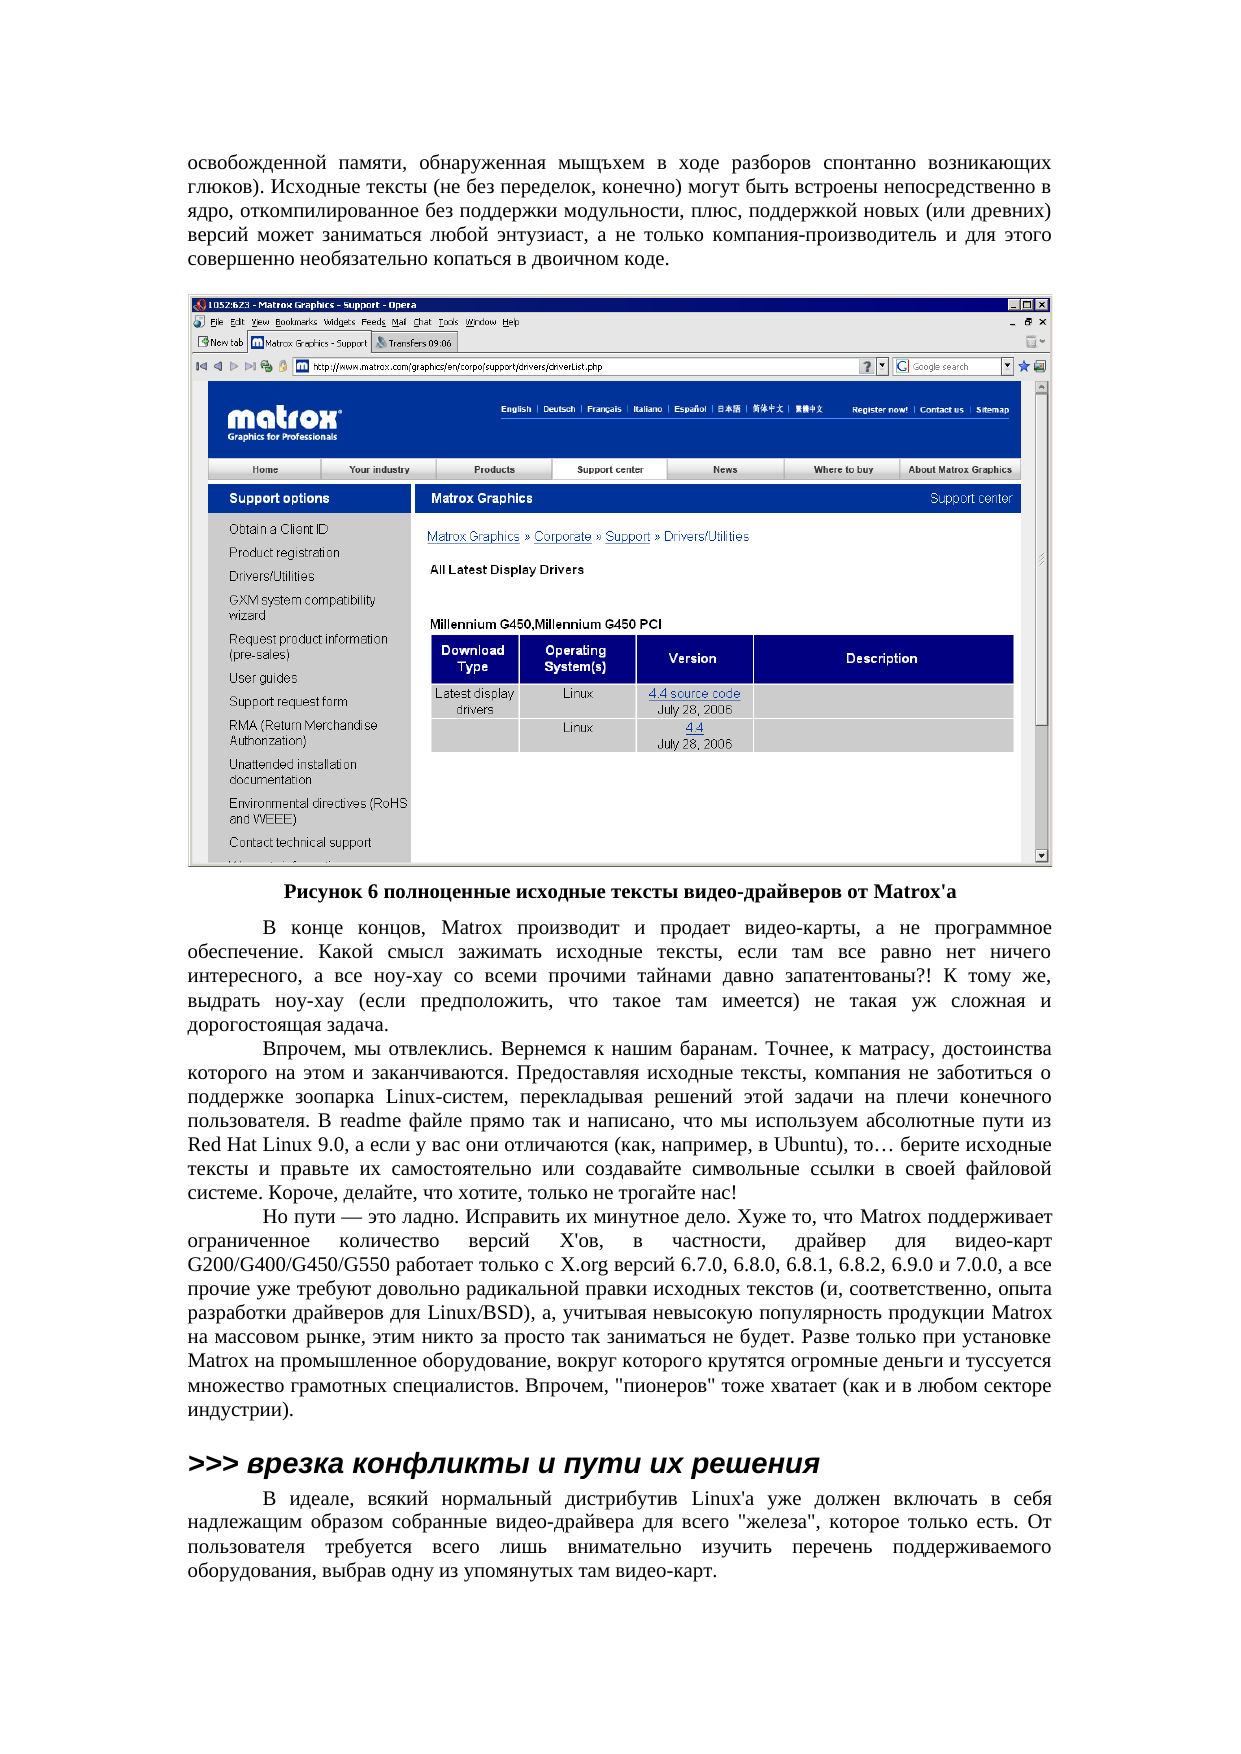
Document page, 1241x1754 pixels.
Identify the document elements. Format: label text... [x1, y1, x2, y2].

text освобожденной памяти, обнаруженная мыщъхем в ходе разборов спонтанно возникающих глюков). Исходные тексты (не без переделок, конечно) могут быть встроены непосредственно в ядро, откомпилированное без поддержки модульности, плюс, поддержкой новых (или древних) версий может заниматься любой энтузиаст, а не только компания-производитель и для этого совершенно необязательно копаться в двоичном коде. [187, 150, 1053, 270]
text Но пути — это ладно. Исправить их минутное дело. Хуже то, что Matrox поддерживает ограниченное количество версий X'ов, в частности, драйвер для видео-карт G200/G400/G450/G550 работает только с X.org версий 6.7.0, 6.8.0, 6.8.1, 6.8.2, 6.9.0 и 7.0.0, а все прочие уже требуют довольно радикальной правки исходных текстов (и, соответственно, опыта разработки драйверов для Linux/BSD), а, учитывая невысокую популярность продукции Matrox на массовом рынке, этим никто за просто так заниматься не будет. Разве только при установке Matrox на промышленное оборудование, вокруг которого крутятся огромные деньги и туссуется множество грамотных специалистов. Впрочем, "пионеров" тоже хватает (как и в любом секторе индустрии). [187, 1204, 1053, 1421]
text В конце концов, Matrox производит и продает видео-карты, а не программное обеспечение. Какой смысл зажимать исходные тексты, если там все равно нет ничего интересного, а все ноу-хау со всеми прочими тайнами давно запатентованы?! К тому же, выдрать ноу-хау (если предположить, что такое там имеется) не такая уж сложная и дорогостоящая задача. [187, 915, 1053, 1036]
picture [188, 294, 1053, 867]
text Рисунок 6 полноценные исходные тексты видео-драйверов от Matrox'а [187, 879, 1053, 903]
subtitle >>> врезка конфликты и пути их решения [187, 1446, 1053, 1479]
text В идеале, всякий нормальный дистрибутив Linux'а уже должен включать в себя надлежащим образом собранные видео-драйвера для всего "железа", которое только есть. От пользователя требуется всего лишь внимательно изучить перечень поддерживаемого оборудования, выбрав одну из упомянутых там видео-карт. [187, 1485, 1053, 1582]
text Впрочем, мы отвлеклись. Вернемся к нашим баранам. Точнее, к матрасу, достоинства которого на этом и заканчиваются. Предоставляя исходные тексты, компания не заботиться о поддержке зоопарка Linux-систем, перекладывая решений этой задачи на плечи конечного пользователя. В readme файле прямо так и написано, что мы используем абсолютные пути из Red Hat Linux 9.0, а если у вас они отличаются (как, например, в Ubuntu), то… берите исходные тексты и правьте их самостоятельно или создавайте символьные ссылки в своей файловой системе. Короче, делайте, что хотите, только не трогайте нас! [187, 1036, 1053, 1204]
